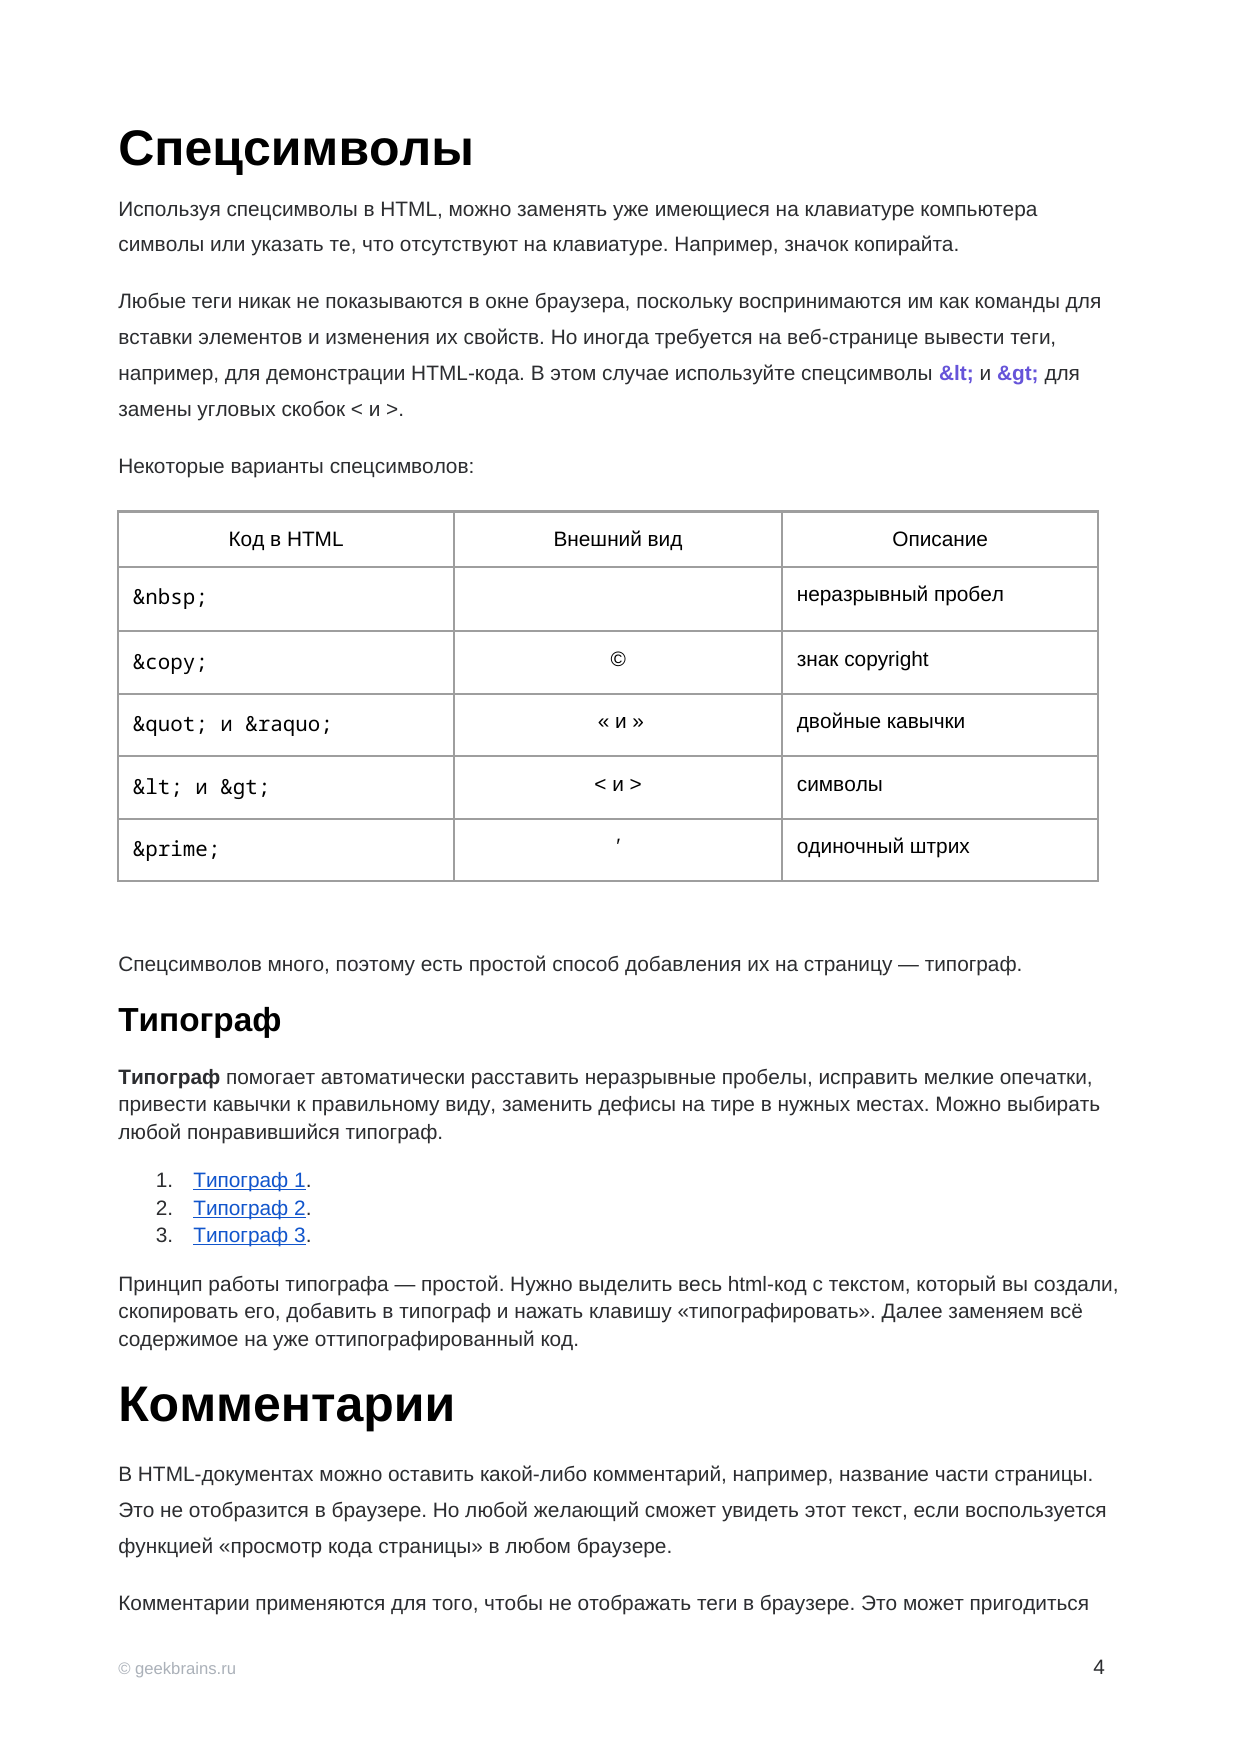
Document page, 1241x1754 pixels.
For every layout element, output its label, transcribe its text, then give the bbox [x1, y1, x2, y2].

text Типограф помогает автоматически расставить неразрывные пробелы, исправить мелкие опечатки, привести кавычки к правильному виду, заменить дефисы на тире в нужных местах. Можно выбирать любой понравившийся типограф. [118, 1065, 1122, 1144]
subtitle Спецсимволы [118, 118, 1122, 176]
list Типограф 1. [156, 1168, 1122, 1192]
table_cell &copy; [119, 632, 453, 693]
table_cell < и > [455, 757, 781, 818]
table_cell &prime; [119, 820, 453, 880]
table_cell « и » [455, 695, 781, 755]
table_cell знак copyright [783, 632, 1097, 693]
subtitle Типограф [118, 1000, 1122, 1038]
text В HTML-документах можно оставить какой-либо комментарий, например, название части страницы. Это не отобразится в браузере. Но любой желающий сможет увидеть этот текст, если воспользуется функцией «просмотр кода страницы» в любом браузере. [118, 1462, 1122, 1557]
table_cell одиночный штрих [783, 820, 1097, 880]
table_cell &lt; и &gt; [119, 757, 453, 818]
table_cell неразрывный пробел [783, 568, 1097, 630]
table_cell двойные кавычки [783, 695, 1097, 755]
table_cell символы [783, 757, 1097, 818]
table_cell &quot; и &raquo; [119, 695, 453, 755]
table_cell © [455, 632, 781, 693]
text Некоторые варианты спецсимволов: [118, 454, 1122, 478]
text Любые теги никак не показываются в окне браузера, поскольку воспринимаются им как команды для вставки элементов и изменения их свойств. Но иногда требуется на веб-странице вывести теги, например, для демонстрации HTML-кода. В этом случае используйте спецсимволы &lt; и &gt; для замены угловых скобок < и >. [118, 289, 1122, 421]
table_cell [455, 568, 781, 630]
text Спецсимволов много, поэтому есть простой способ добавления их на страницу — типограф. [118, 951, 1122, 975]
subtitle Комментарии [118, 1375, 1122, 1432]
table_cell &nbsp; [119, 568, 453, 630]
list Типограф 3. [156, 1223, 1122, 1247]
text Используя спецсимволы в HTML, можно заменять уже имеющиеся на клавиатуре компьютера символы или указать те, что отсутствуют на клавиатуре. Например, значок копирайта. [118, 196, 1122, 256]
text Принцип работы типографа — простой. Нужно выделить весь html-код с текстом, который вы создали, скопировать его, добавить в типограф и нажать клавишу «типографировать». Далее заменяем всё содержимое на уже оттипографированный код. [118, 1271, 1122, 1350]
table_header Код в HTML [119, 513, 453, 566]
list Типограф 2. [156, 1196, 1122, 1219]
table_header Описание [783, 513, 1097, 566]
table_header Внешний вид [455, 513, 781, 566]
table_cell ′ [455, 820, 781, 880]
text Комментарии применяются для того, чтобы не отображать теги в браузере. Это может пригодиться [118, 1590, 1122, 1614]
